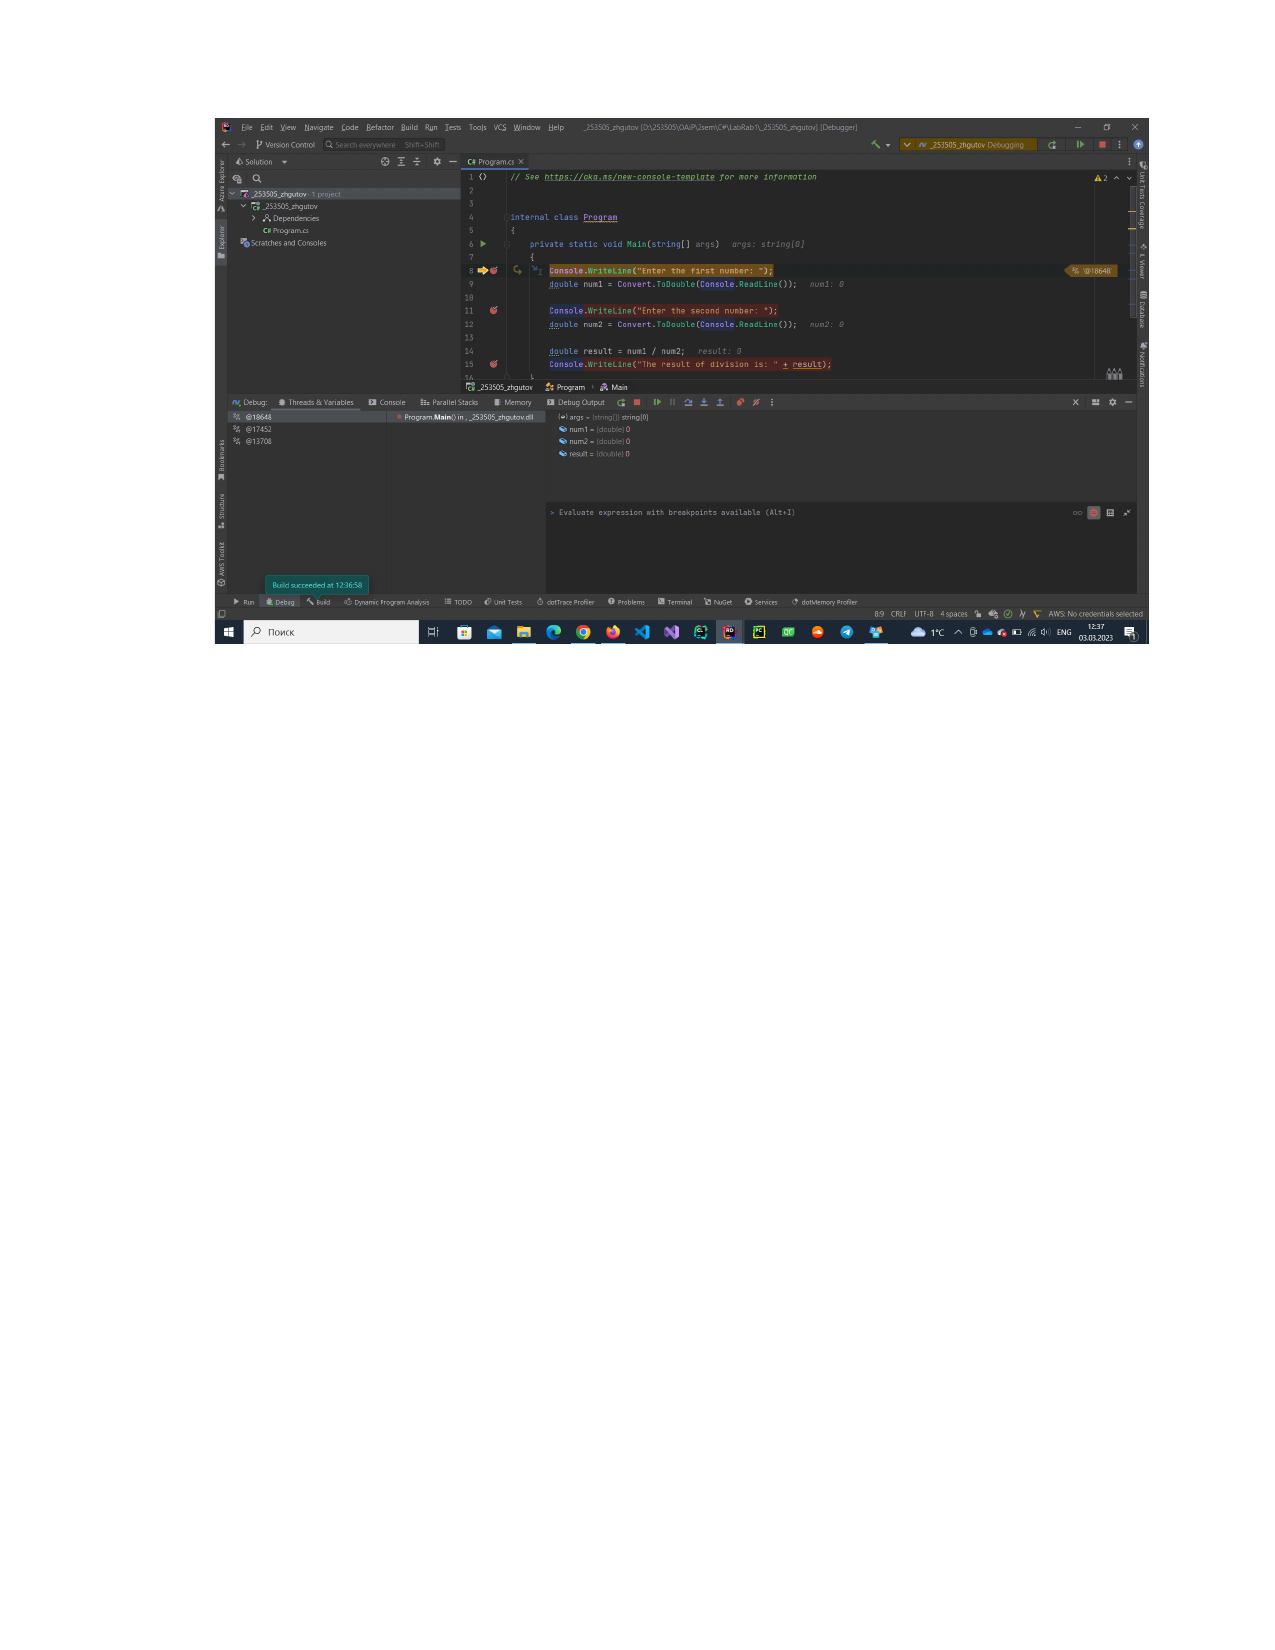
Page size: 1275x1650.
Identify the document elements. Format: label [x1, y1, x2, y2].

picture [214, 118, 1149, 644]
